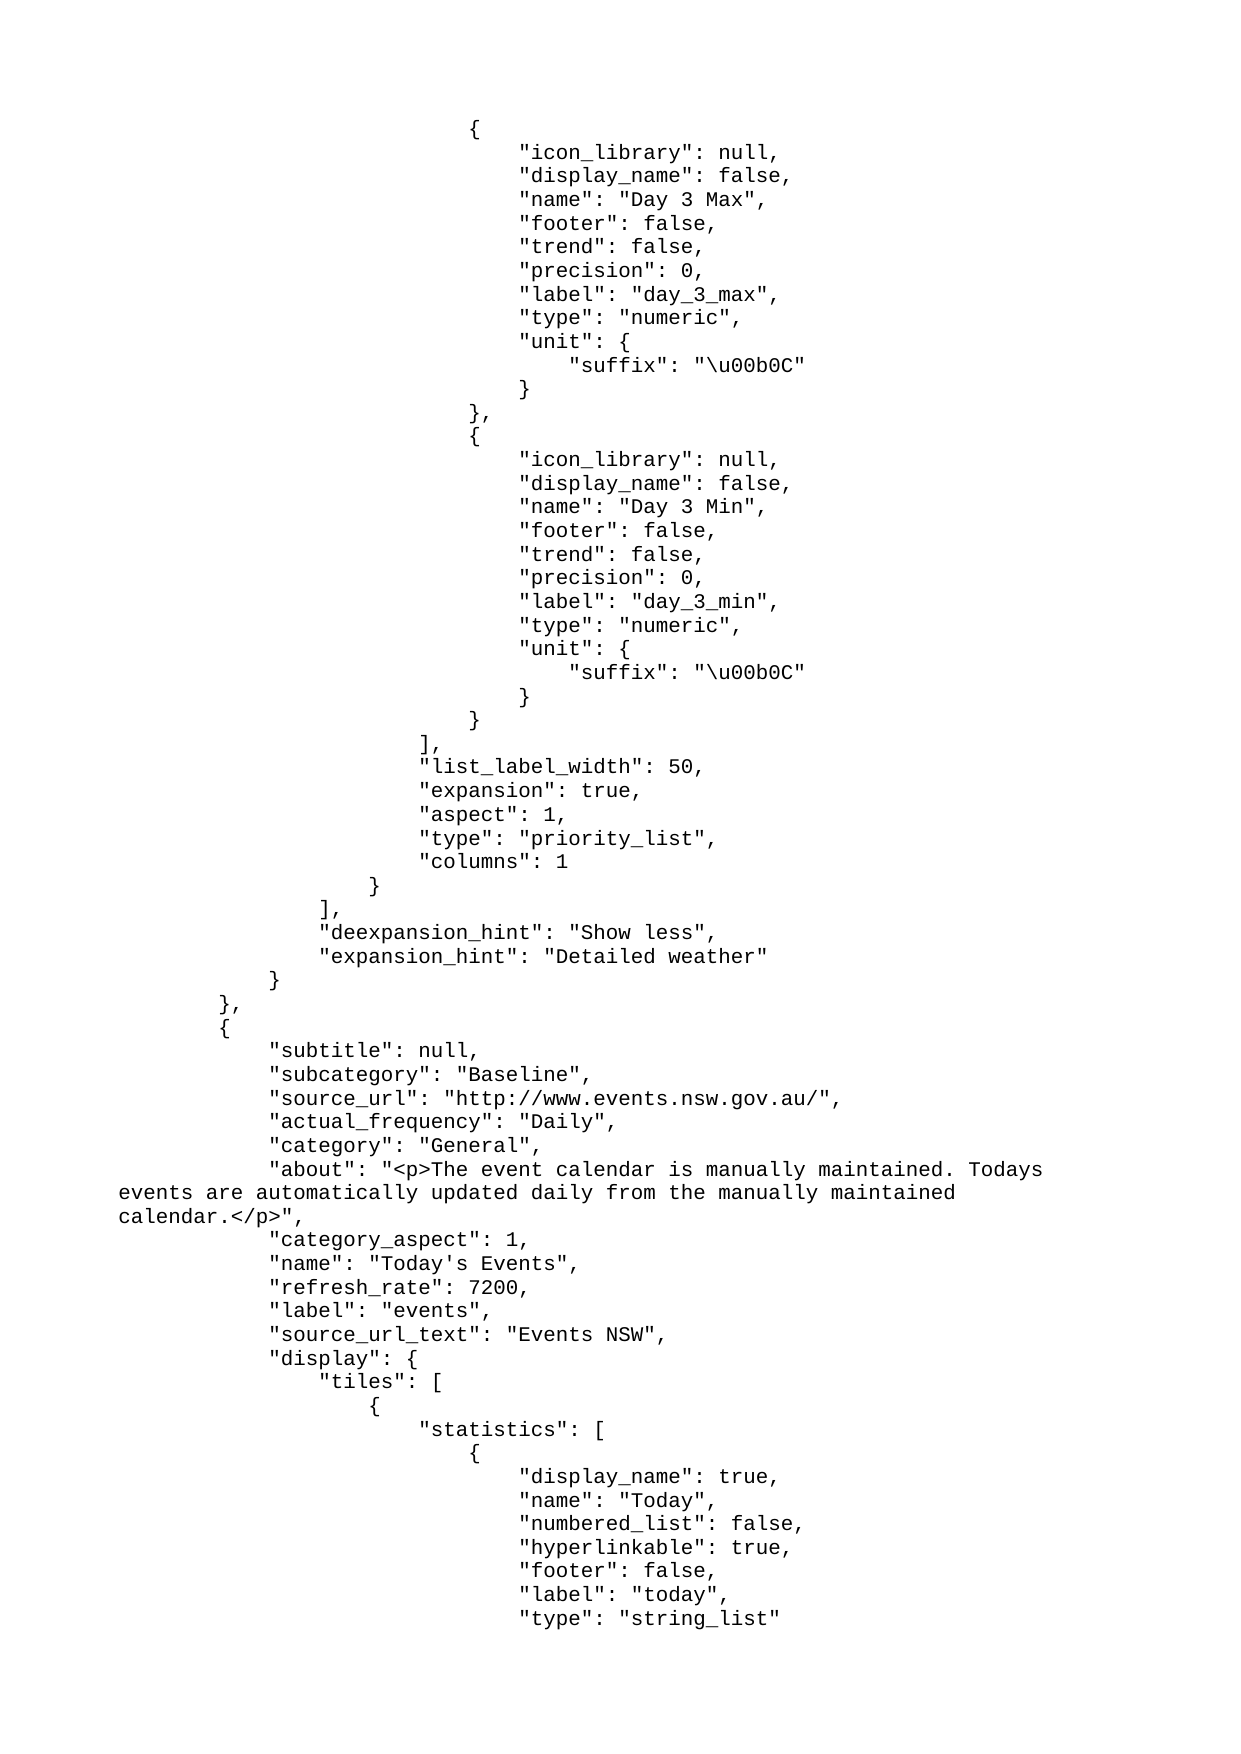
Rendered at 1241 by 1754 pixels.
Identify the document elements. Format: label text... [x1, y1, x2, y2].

text } [118, 686, 1122, 709]
text { [118, 1017, 1122, 1040]
text } [118, 378, 1122, 402]
text "display_name": true, [118, 1466, 1122, 1489]
text "trend": false, [118, 236, 1122, 260]
text "source_url": "http://www.events.nsw.gov.au/", [118, 1088, 1122, 1111]
text } [118, 969, 1122, 993]
text "type": "priority_list", [118, 827, 1122, 851]
text "deexpansion_hint": "Show less", [118, 922, 1122, 946]
text "aspect": 1, [118, 804, 1122, 827]
text }, [118, 993, 1122, 1017]
text ], [118, 898, 1122, 922]
text "display": { [118, 1348, 1122, 1371]
text "footer": false, [118, 213, 1122, 236]
text "list_label_width": 50, [118, 757, 1122, 780]
text "footer": false, [118, 520, 1122, 544]
text "suffix": "\u00b0C" [118, 662, 1122, 686]
text "precision": 0, [118, 260, 1122, 284]
text "numbered_list": false, [118, 1513, 1122, 1537]
text { [118, 426, 1122, 449]
text "icon_library": null, [118, 142, 1122, 165]
text } [118, 709, 1122, 733]
text "expansion": true, [118, 780, 1122, 804]
text "label": "day_3_min", [118, 591, 1122, 615]
text "trend": false, [118, 544, 1122, 567]
text "columns": 1 [118, 851, 1122, 875]
text }, [118, 402, 1122, 426]
text "actual_frequency": "Daily", [118, 1111, 1122, 1135]
text "about": "<p>The event calendar is manually maintained. Todays events are automatically updated daily from the manually maintained calendar.</p>", [118, 1158, 1122, 1229]
text "label": "events", [118, 1300, 1122, 1324]
text "display_name": false, [118, 165, 1122, 189]
text "precision": 0, [118, 567, 1122, 591]
text "label": "day_3_max", [118, 284, 1122, 307]
text "suffix": "\u00b0C" [118, 354, 1122, 378]
text "type": "numeric", [118, 615, 1122, 638]
text "unit": { [118, 331, 1122, 354]
text "hyperlinkable": true, [118, 1537, 1122, 1561]
text "unit": { [118, 638, 1122, 662]
text "tiles": [ [118, 1371, 1122, 1395]
text { [118, 118, 1122, 142]
text "name": "Day 3 Min", [118, 496, 1122, 520]
text "name": "Today", [118, 1489, 1122, 1513]
text { [118, 1442, 1122, 1466]
text "statistics": [ [118, 1419, 1122, 1442]
text ], [118, 733, 1122, 757]
text "subcategory": "Baseline", [118, 1064, 1122, 1088]
text "name": "Day 3 Max", [118, 189, 1122, 213]
text "subtitle": null, [118, 1040, 1122, 1064]
text "category": "General", [118, 1135, 1122, 1158]
text "icon_library": null, [118, 449, 1122, 473]
text "display_name": false, [118, 473, 1122, 496]
text "category_aspect": 1, [118, 1229, 1122, 1253]
text } [118, 875, 1122, 898]
text "refresh_rate": 7200, [118, 1277, 1122, 1300]
text "source_url_text": "Events NSW", [118, 1324, 1122, 1348]
text "label": "today", [118, 1584, 1122, 1608]
text "footer": false, [118, 1561, 1122, 1584]
text "type": "numeric", [118, 307, 1122, 331]
text "expansion_hint": "Detailed weather" [118, 946, 1122, 969]
text "name": "Today's Events", [118, 1253, 1122, 1277]
text "type": "string_list" [118, 1608, 1122, 1631]
text { [118, 1395, 1122, 1419]
